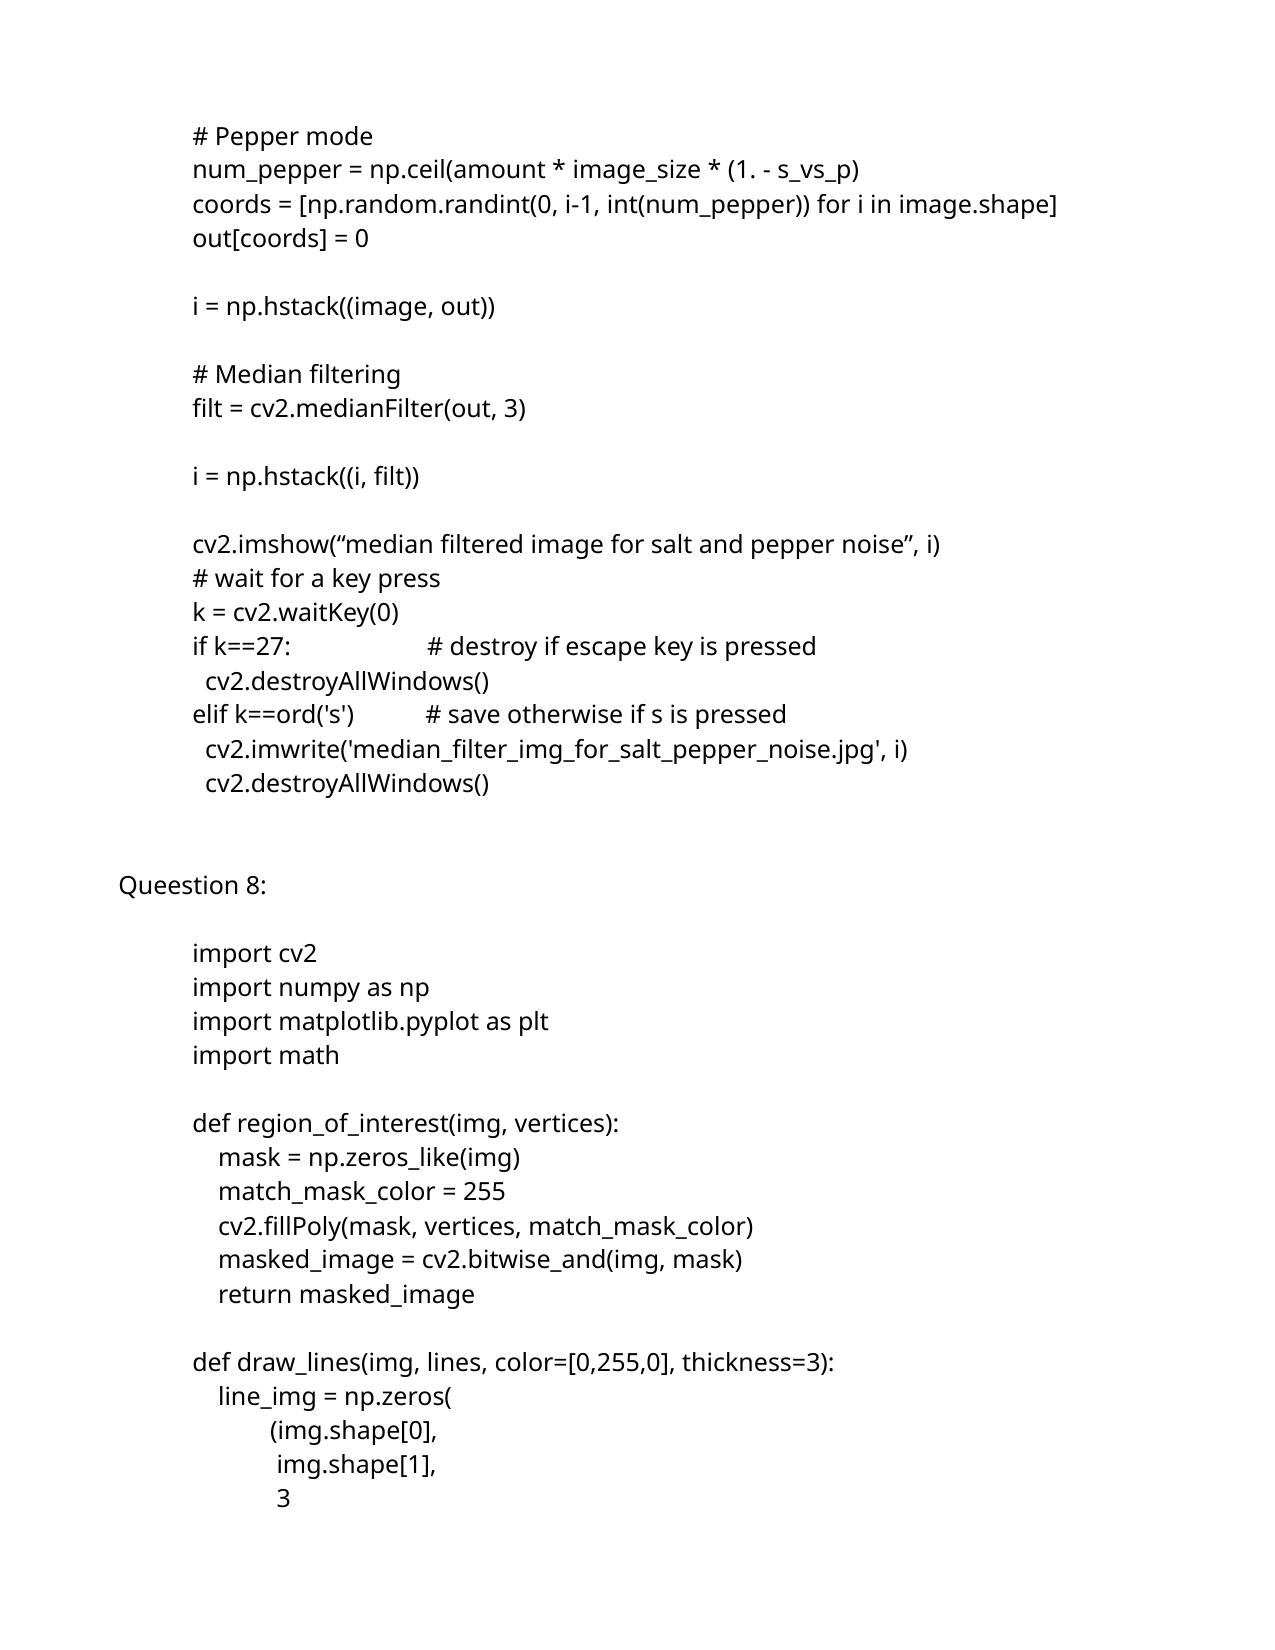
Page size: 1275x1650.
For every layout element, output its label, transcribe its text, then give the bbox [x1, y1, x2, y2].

text Queestion 8: [118, 867, 1157, 902]
text # Pepper mode [118, 118, 1157, 152]
text # wait for a key press [118, 561, 1157, 595]
text img.shape[1], [192, 1447, 1157, 1481]
text import math [192, 1038, 1157, 1072]
text i = np.hstack((image, out)) [118, 288, 1157, 322]
text line_img = np.zeros( [192, 1378, 1157, 1412]
text import numpy as np [192, 970, 1157, 1004]
text cv2.destroyAllWindows() [118, 765, 1157, 799]
text cv2.destroyAllWindows() [192, 663, 1157, 697]
text cv2.fillPoly(mask, vertices, match_mask_color) [192, 1208, 1157, 1242]
text import cv2 [192, 936, 1157, 970]
text def draw_lines(img, lines, color=[0,255,0], thickness=3): [192, 1344, 1157, 1378]
text k = cv2.waitKey(0) [192, 595, 1157, 629]
text 3 [192, 1481, 1157, 1515]
text i = np.hstack((i, filt)) [118, 459, 1157, 493]
text return masked_image [192, 1276, 1157, 1310]
text coords = [np.random.randint(0, i-1, int(num_pepper)) for i in image.shape] [118, 186, 1157, 220]
text import matplotlib.pyplot as plt [192, 1004, 1157, 1038]
text if k==27: # destroy if escape key is pressed [192, 629, 1157, 663]
text cv2.imwrite('median_filter_img_for_salt_pepper_noise.jpg', i) [192, 731, 1157, 765]
text filt = cv2.medianFilter(out, 3) [118, 391, 1157, 425]
text elif k==ord('s') # save otherwise if s is pressed [192, 697, 1157, 731]
text match_mask_color = 255 [192, 1174, 1157, 1208]
text num_pepper = np.ceil(amount * image_size * (1. - s_vs_p) [118, 152, 1157, 186]
text cv2.imshow(“median filtered image for salt and pepper noise”, i) [118, 527, 1157, 561]
text masked_image = cv2.bitwise_and(img, mask) [192, 1242, 1157, 1276]
text def region_of_interest(img, vertices): [192, 1106, 1157, 1140]
text out[coords] = 0 [118, 220, 1157, 254]
text (img.shape[0], [192, 1412, 1157, 1447]
text # Median filtering [118, 357, 1157, 391]
text mask = np.zeros_like(img) [192, 1140, 1157, 1174]
